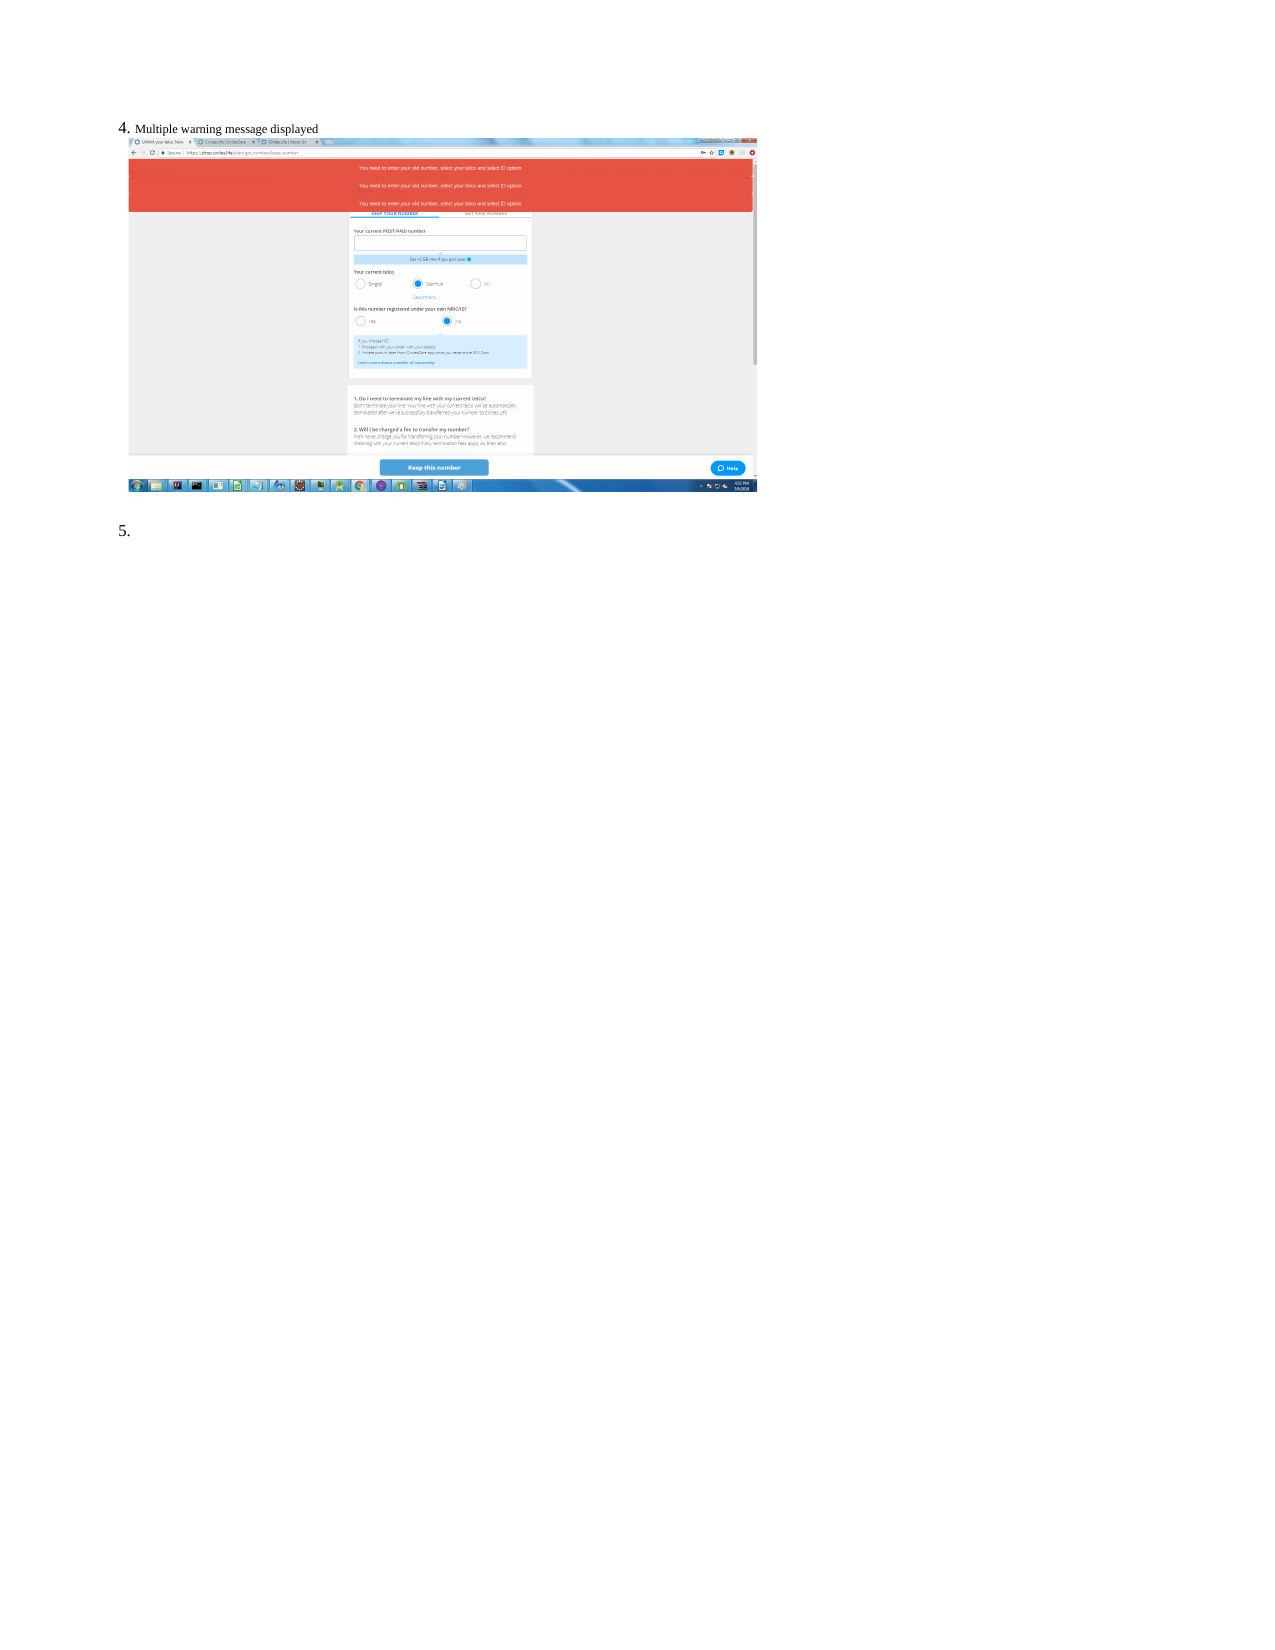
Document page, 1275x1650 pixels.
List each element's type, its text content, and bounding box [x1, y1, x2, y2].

text 5. [118, 521, 1157, 540]
picture [128, 138, 758, 492]
text 4. Multiple warning message displayed [118, 118, 1157, 137]
